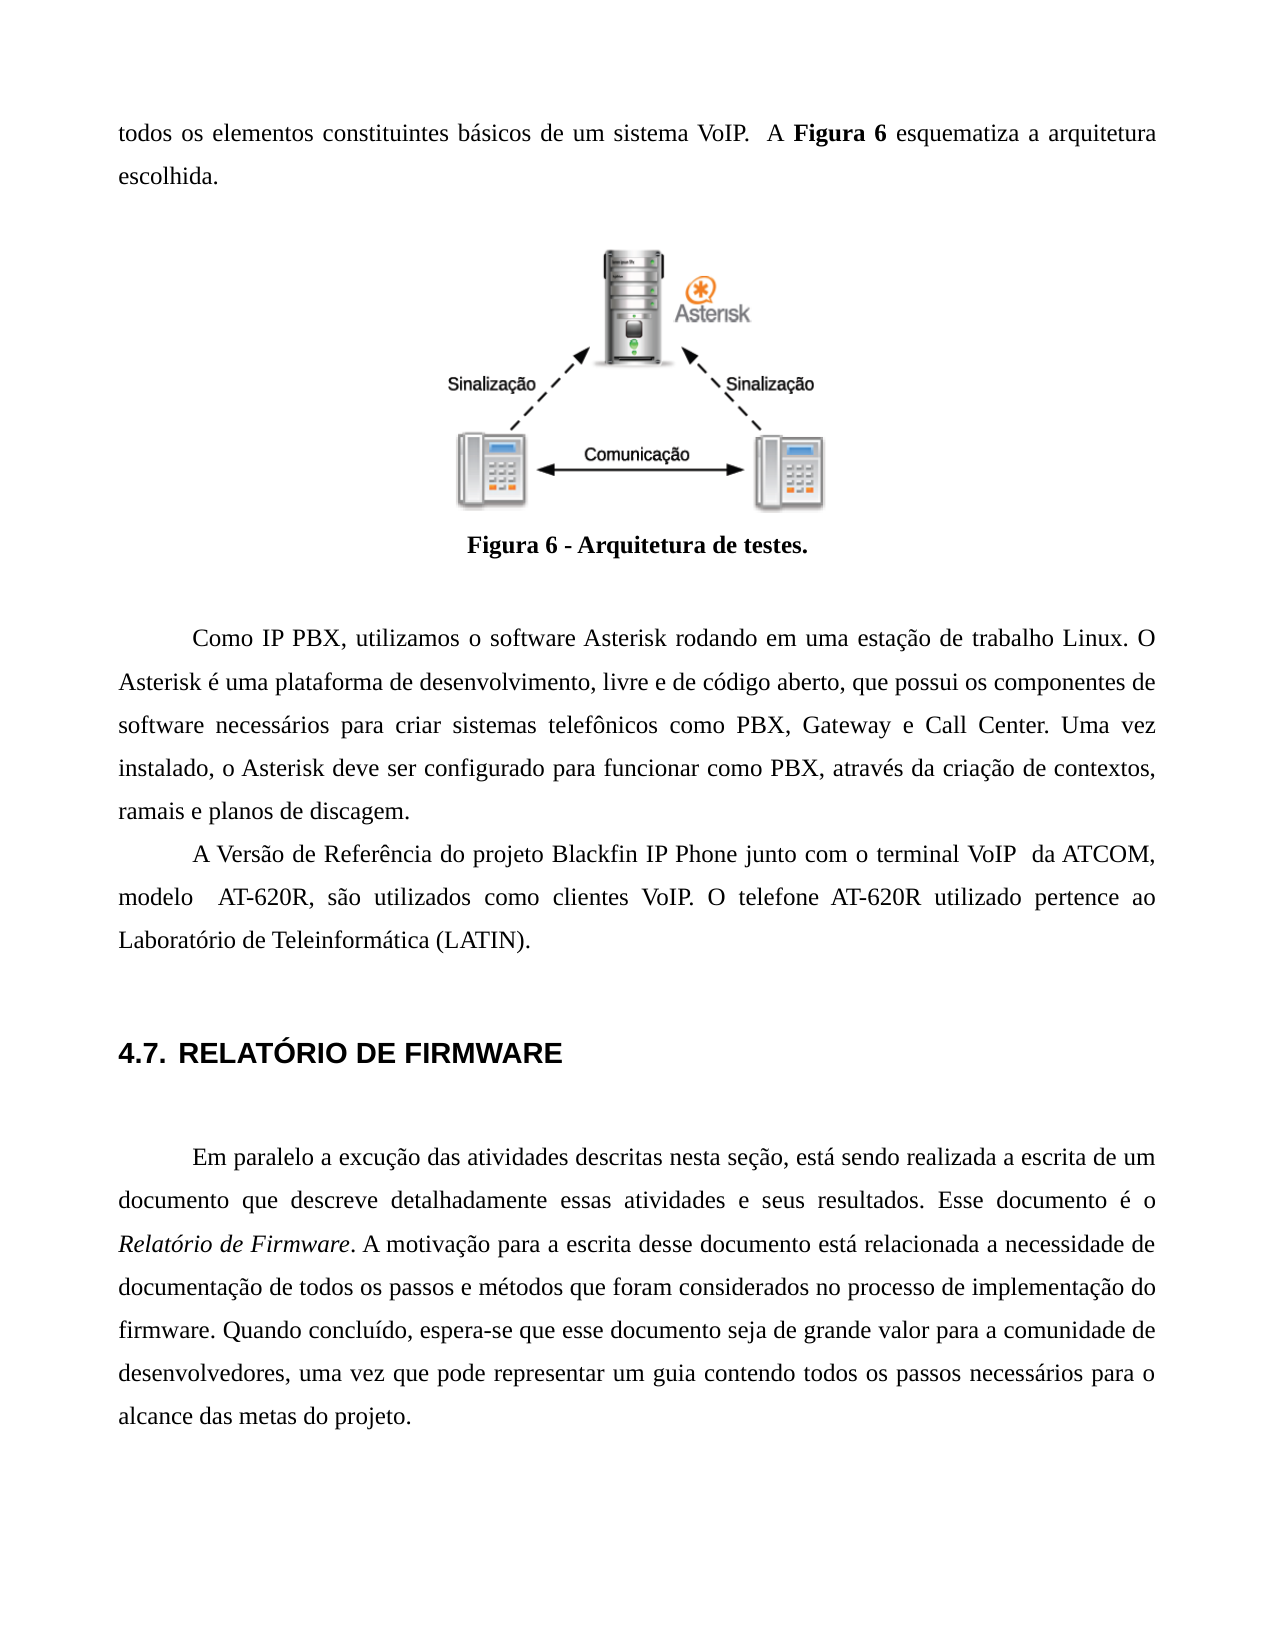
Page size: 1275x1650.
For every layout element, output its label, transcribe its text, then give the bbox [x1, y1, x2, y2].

text Em paralelo a excução das atividades descritas nesta seção, está sendo realizada a escrita de um documento que descreve detalhadamente essas atividades e seus resultados. Esse documento é o Relatório de Firmware. A motivação para a escrita desse documento está relacionada a necessidade de documentação de todos os passos e métodos que foram considerados no processo de implementação do firmware. Quando concluído, espera-se que esse documento seja de grande valor para a comunidade de desenvolvedores, uma vez que pode representar um guia contendo todos os passos necessários para o alcance das metas do projeto. [118, 1142, 1157, 1430]
text Como IP PBX, utilizamos o software Asterisk rodando em uma estação de trabalho Linux. O Asterisk é uma plataforma de desenvolvimento, livre e de código aberto, que possui os componentes de software necessários para criar sistemas telefônicos como PBX, Gateway e Call Center. Uma vez instalado, o Asterisk deve ser configurado para funcionar como PBX, através da criação de contextos, ramais e planos de discagem. [118, 623, 1157, 825]
subtitle RELATÓRIO DE FIRMWARE [118, 1037, 1157, 1070]
text A Versão de Referência do projeto Blackfin IP Phone junto com o terminal VoIP da ATCOM, modelo AT-620R, são utilizados como clientes VoIP. O telefone AT-620R utilizado pertence ao Laboratório de Teleinformática (LATIN). [118, 839, 1157, 954]
text todos os elementos constituintes básicos de um sistema VoIP. A Figura 6 esquematiza a arquitetura escolhida. [118, 118, 1157, 190]
text Figura 6 - Arquitetura de testes. [378, 216, 897, 559]
